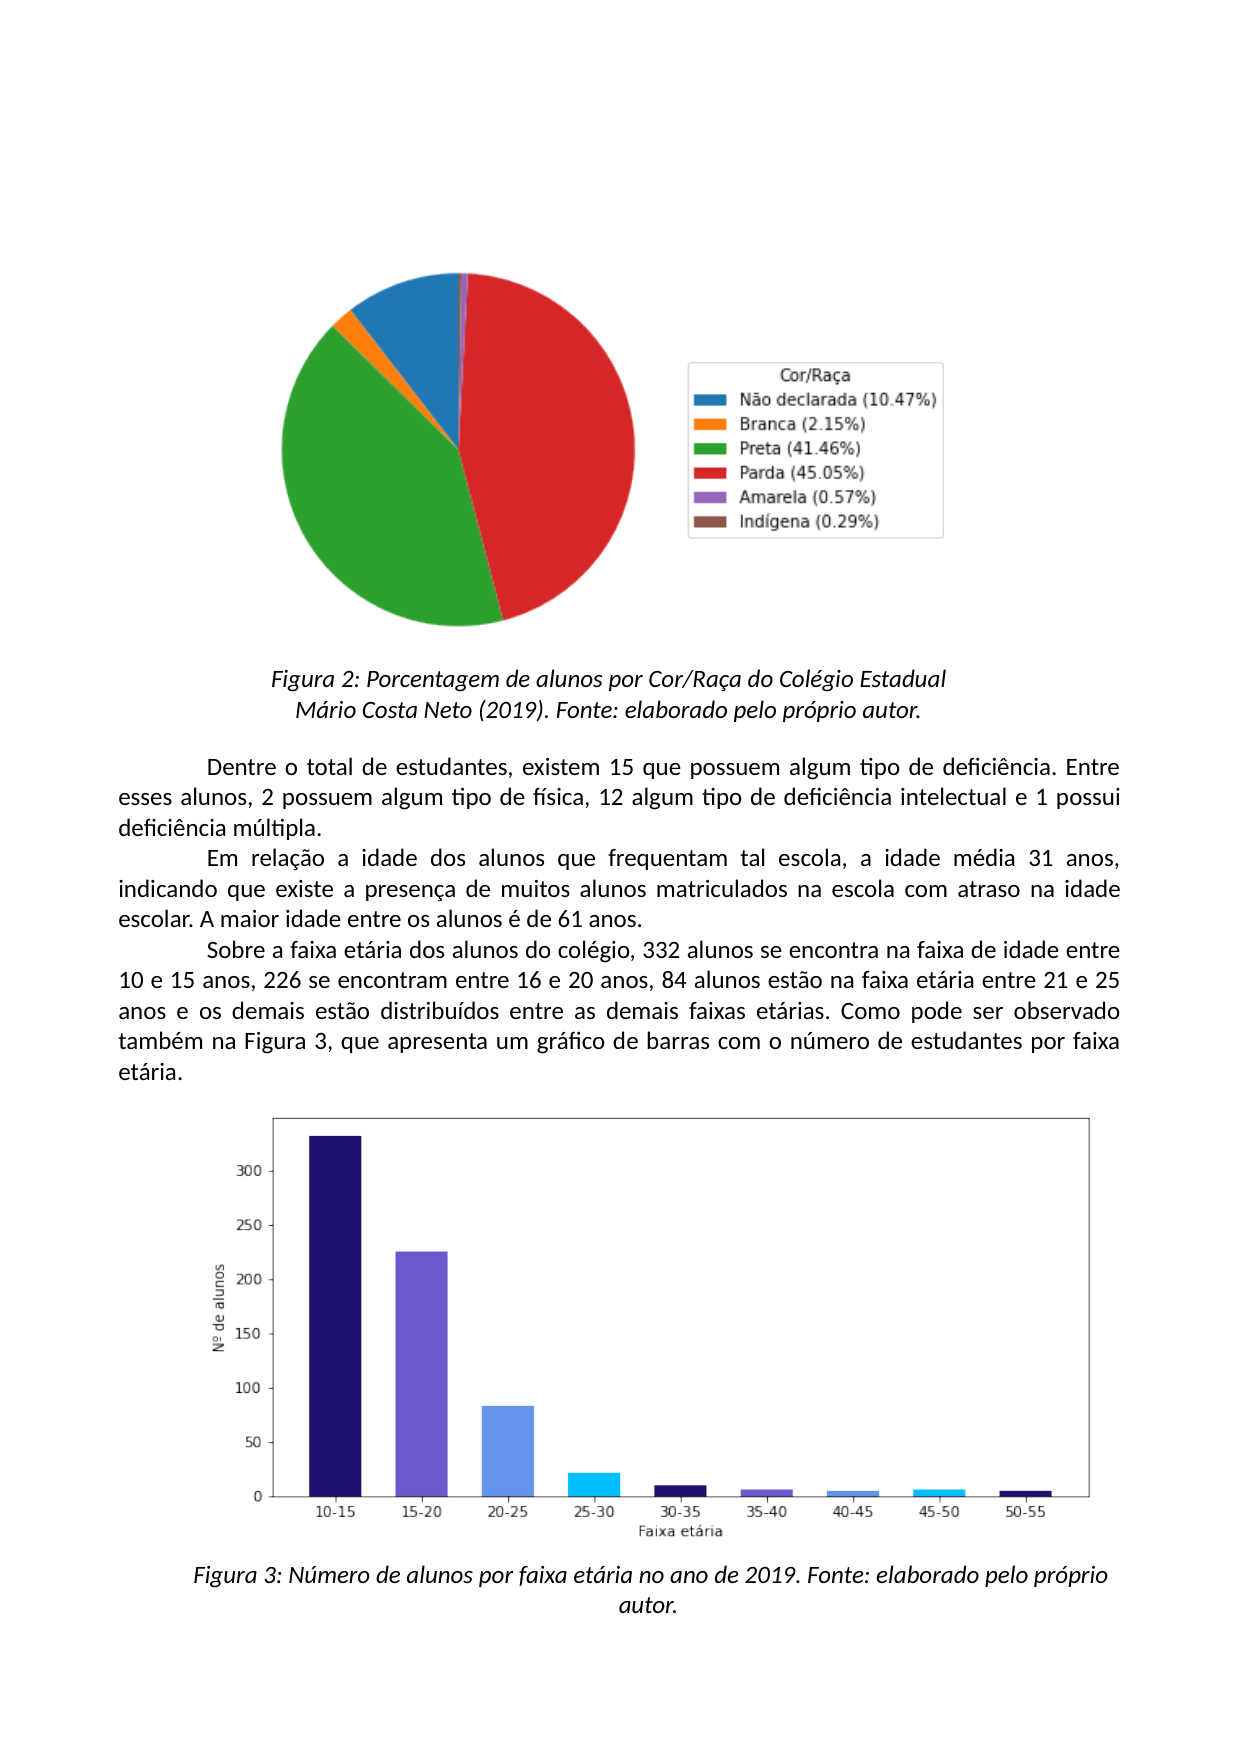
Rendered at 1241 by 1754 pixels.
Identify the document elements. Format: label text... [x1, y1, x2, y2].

text Dentre o total de estudantes, existem 15 que possuem algum tipo de deficiência. Entre esses alunos, 2 possuem algum tipo de física, 12 algum tipo de deficiência intelectual e 1 possui deficiência múltipla. [118, 751, 1122, 842]
text [178, 1620, 1126, 1632]
text Sobre a faixa etária dos alunos do colégio, 332 alunos se encontra na faixa de idade entre 10 e 15 anos, 226 se encontram entre 16 e 20 anos, 84 alunos estão na faixa etária entre 21 e 25 anos e os demais estão distribuídos entre as demais faixas etárias. Como pode ser observado também na Figura 3, que apresenta um gráfico de barras com o número de estudantes por faixa etária. [118, 934, 1122, 1086]
picture [251, 256, 969, 664]
text Figura 3: Número de alunos por faixa etária no ano de 2019. Fonte: elaborado pelo próprio autor. [178, 1111, 1126, 1620]
text Figura 2: Porcentagem de alunos por Cor/Raça do Colégio Estadual Mário Costa Neto (2019). Fonte: elaborado pelo próprio autor. [251, 664, 968, 724]
text [178, 1098, 1126, 1111]
text Em relação a idade dos alunos que frequentam tal escola, a idade média 31 anos, indicando que existe a presença de muitos alunos matriculados na escola com atraso na idade escolar. A maior idade entre os alunos é de 61 anos. [118, 842, 1122, 934]
picture [193, 1115, 1110, 1559]
